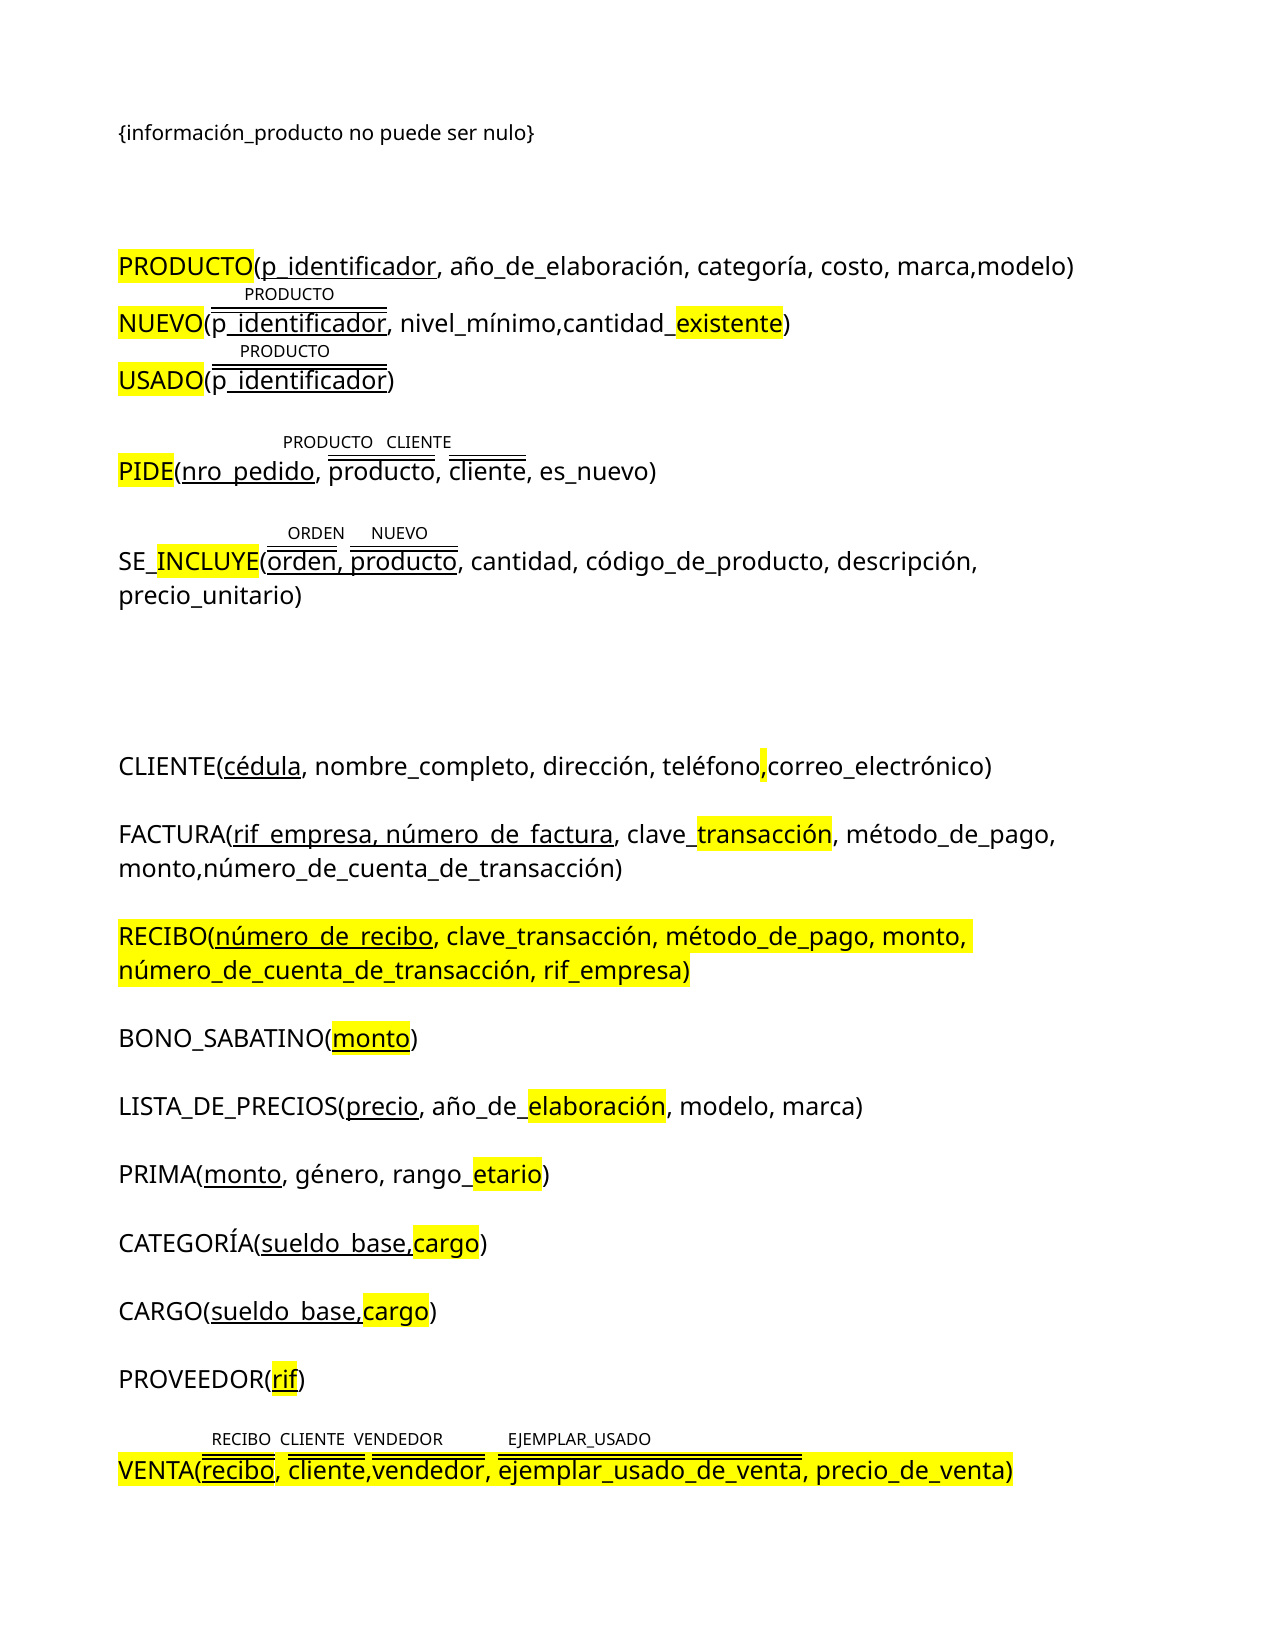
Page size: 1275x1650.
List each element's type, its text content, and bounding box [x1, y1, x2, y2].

text {información_producto no puede ser nulo} [118, 118, 1157, 147]
text RECIBO CLIENTE VENDEDOR EJEMPLAR_USADO [118, 1418, 1157, 1452]
text NUEVO(p_identificador, nivel_mínimo,cantidad_existente) [118, 306, 1157, 339]
text FACTURA(rif_empresa, número_de_factura, clave_transacción, método_de_pago, monto,número_de_cuenta_de_transacción) [118, 816, 1157, 884]
text CARGO(sueldo_base,cargo) [118, 1293, 1157, 1327]
text VENTA(recibo, cliente,vendedor, ejemplar_usado_de_venta, precio_de_venta) [118, 1452, 1157, 1486]
text PRODUCTO(p_identificador, año_de_elaboración, categoría, costo, marca,modelo) [118, 249, 1157, 283]
text USADO(p_identificador) [118, 362, 1157, 396]
text PROVEEDOR(rif) [118, 1361, 1157, 1396]
text ORDEN NUEVO [118, 521, 1157, 544]
text SE_INCLUYE(orden, producto, cantidad, código_de_producto, descripción, precio_unitario) [118, 544, 1157, 612]
text BONO_SABATINO(monto) [118, 1021, 1157, 1055]
text CLIENTE(cédula, nombre_completo, dirección, teléfono,correo_electrónico) [118, 748, 1157, 782]
text PRODUCTO [118, 339, 1157, 362]
text PRIMA(monto, género, rango_etario) [118, 1157, 1157, 1191]
text CATEGORÍA(sueldo_base,cargo) [118, 1225, 1157, 1259]
text RECIBO(número_de_recibo, clave_transacción, método_de_pago, monto, número_de_cuenta_de_transacción, rif_empresa) [118, 919, 1157, 987]
text PRODUCTO [118, 283, 1157, 306]
text LISTA_DE_PRECIOS(precio, año_de_elaboración, modelo, marca) [118, 1089, 1157, 1123]
text PIDE(nro_pedido, producto, cliente, es_nuevo) [118, 453, 1157, 487]
text PRODUCTO CLIENTE [118, 430, 1157, 453]
